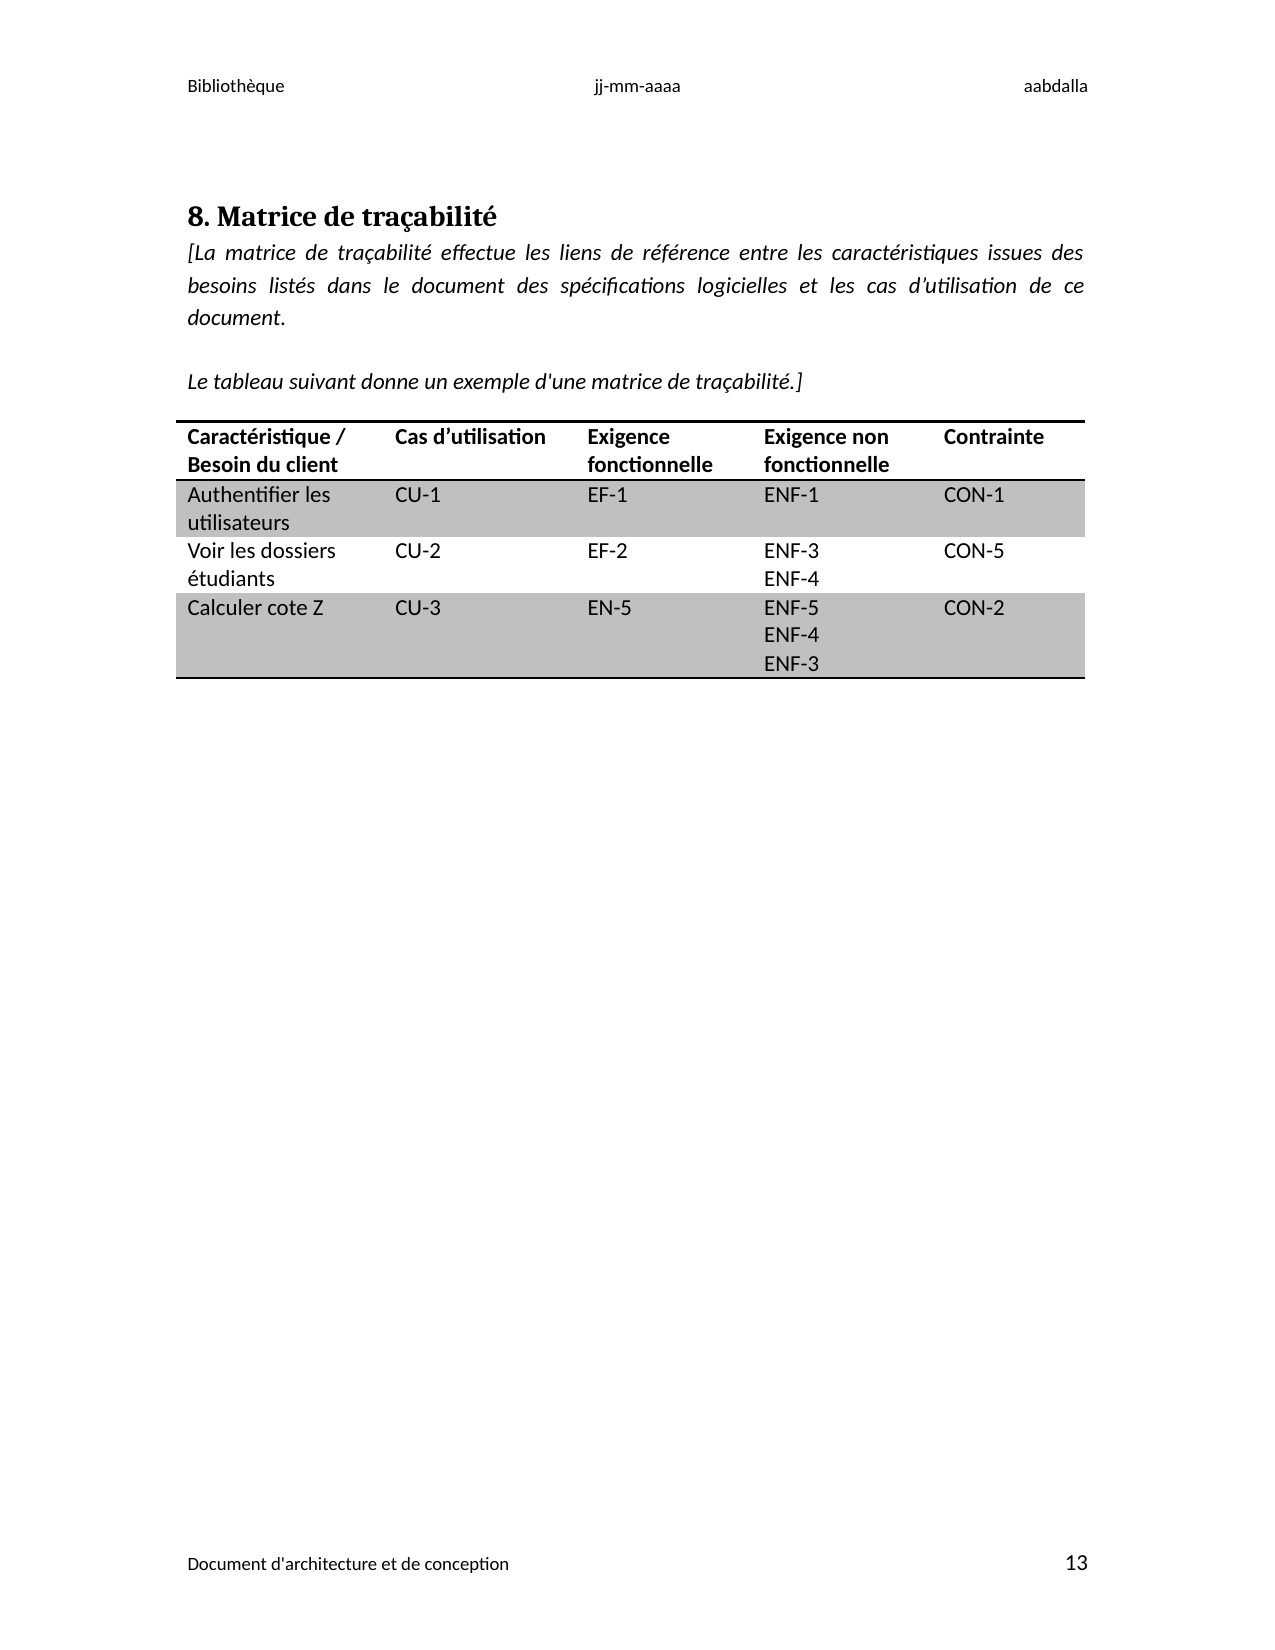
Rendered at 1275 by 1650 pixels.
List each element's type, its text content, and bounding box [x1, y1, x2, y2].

table_cell EF-1 [576, 481, 753, 537]
table_cell EF-2 [576, 537, 753, 593]
table_header Exigence non fonctionnelle [753, 423, 933, 478]
table_cell CON-5 [933, 537, 1085, 593]
table_header Exigence fonctionnelle [576, 423, 753, 478]
table_cell CU-1 [384, 481, 576, 537]
table_cell CON-2 [933, 593, 1085, 677]
subtitle 8. Matrice de traçabilité [187, 200, 1088, 233]
table_cell Calculer cote Z [176, 593, 384, 677]
table_cell Authentifier les utilisateurs [176, 481, 384, 537]
table_cell CU-2 [384, 537, 576, 593]
table_cell ENF-3 ENF-4 [753, 537, 933, 593]
table_cell EN-5 [576, 593, 753, 677]
table_cell CU-3 [384, 593, 576, 677]
text [La matrice de traçabilité effectue les liens de référence entre les caractéristiques issues des besoins listés dans le document des spécifications logicielles et les cas d’utilisation de ce document. Le tableau suivant donne un exemple d'une matrice de traçabilité.] [187, 238, 1088, 395]
table_header Caractéristique / Besoin du client [176, 423, 384, 478]
table_header Contrainte [933, 423, 1085, 478]
table_cell CON-1 [933, 481, 1085, 537]
table_header Cas d’utilisation [384, 423, 576, 478]
table_cell ENF-5 ENF-4 ENF-3 [753, 593, 933, 677]
table_cell Voir les dossiers étudiants [176, 537, 384, 593]
table_cell ENF-1 [753, 481, 933, 537]
